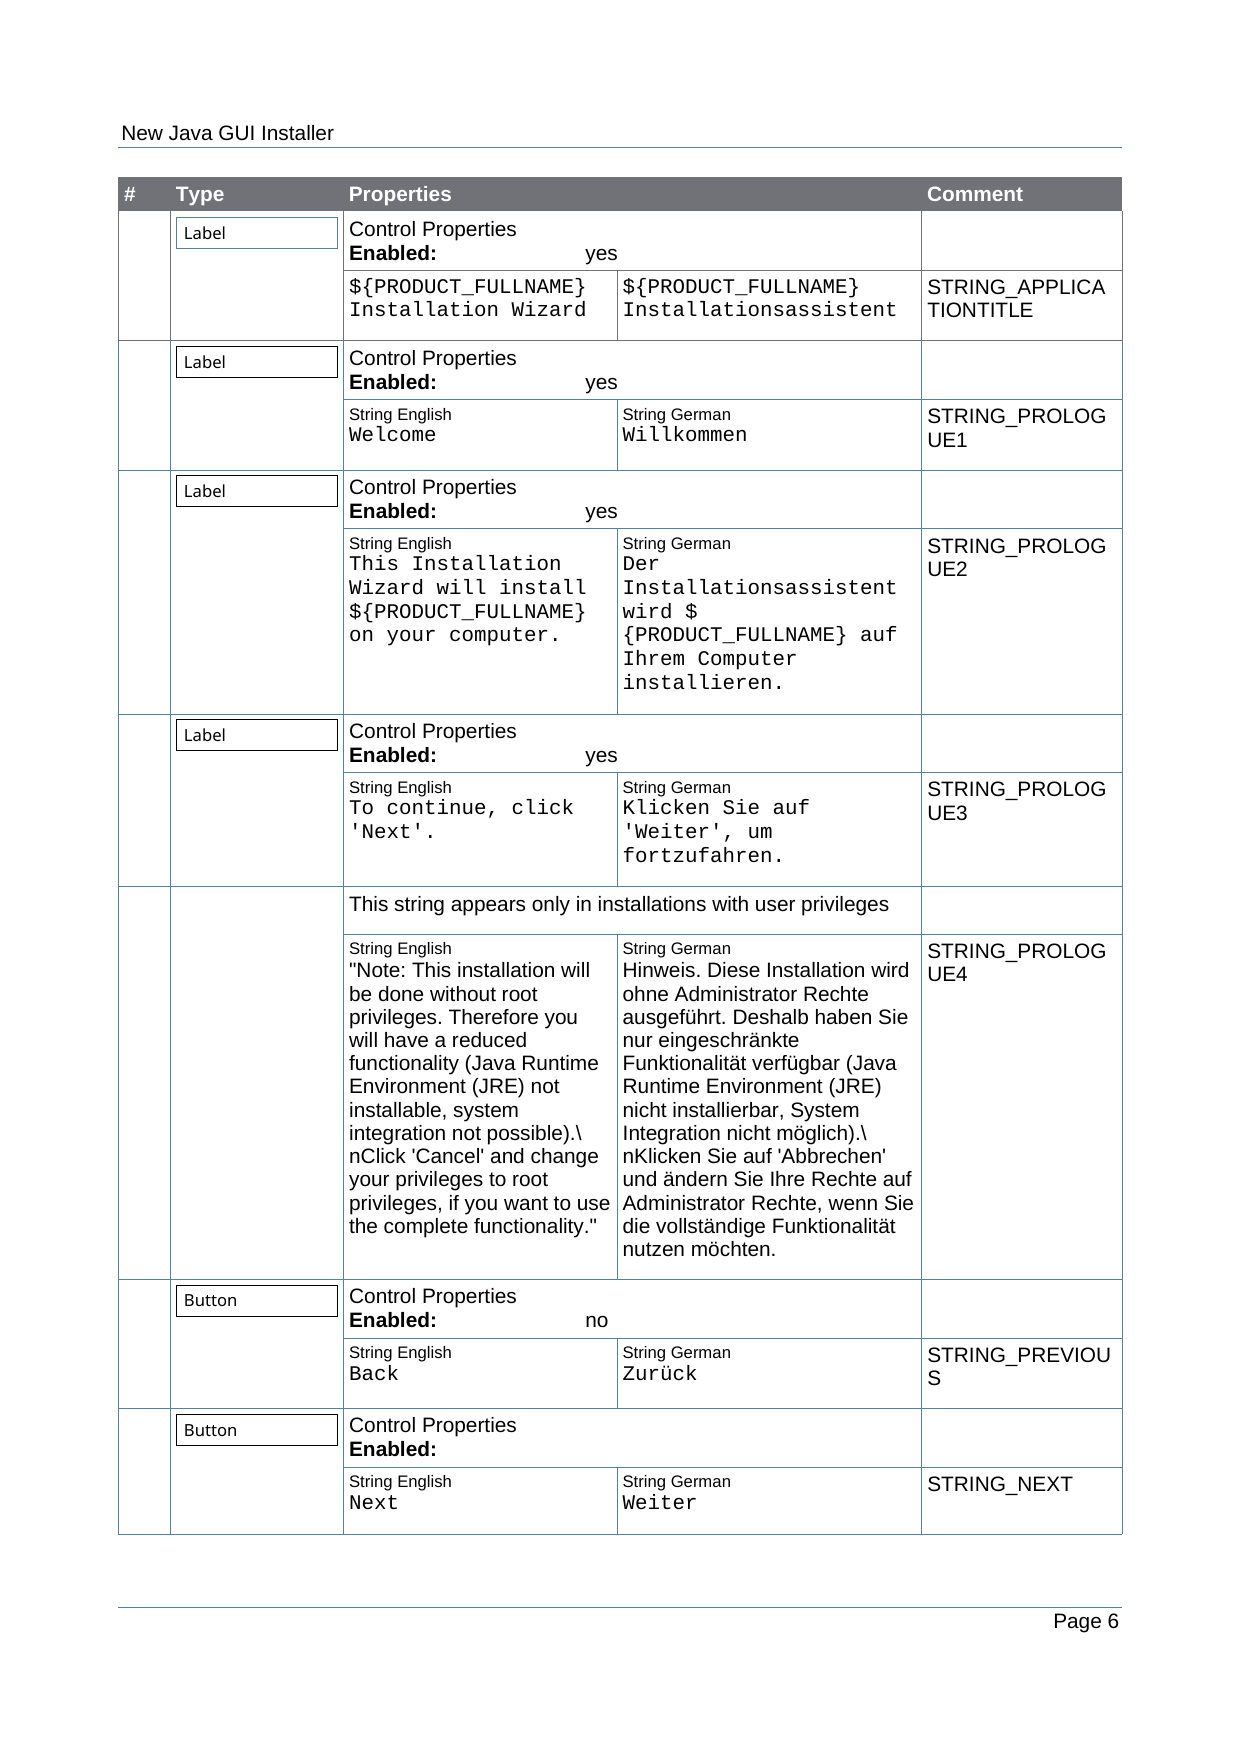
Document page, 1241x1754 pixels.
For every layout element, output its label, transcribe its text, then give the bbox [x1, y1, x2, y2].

table_cell ${PRODUCT_FULLNAME} Installationsassistent [618, 271, 921, 340]
table_cell String English Welcome [344, 400, 617, 470]
table_cell STRING_APPLICATIONTITLE [922, 271, 1122, 340]
table_cell String English "Note: This installation will be done without root privileges. Therefore you will have a reduced functionality (Java Runtime Environment (JRE) not installable, system integration not possible).\nClick 'Cancel' and change your privileges to root privileges, if you want to use the complete functionality." [344, 935, 617, 1279]
table_header [922, 1409, 1122, 1467]
table_header [922, 211, 1122, 270]
table_cell <#> [119, 211, 170, 340]
table_cell STRING_PROLOGUE1 [922, 400, 1122, 470]
table_cell String English To continue, click 'Next'. [344, 773, 617, 886]
table_header Type [170, 177, 343, 211]
table_header Control Properties Enabled: yes [344, 341, 921, 399]
table_header Properties [343, 177, 921, 211]
table_cell String English Next [344, 1468, 617, 1534]
table_cell String German Zurück [618, 1339, 921, 1408]
table_cell STRING_NEXT [922, 1468, 1122, 1534]
table_cell ${PRODUCT_FULLNAME} Installation Wizard [344, 271, 617, 340]
table_header [922, 715, 1122, 772]
table_cell STRING_PROLOGUE4 [922, 935, 1122, 1279]
table_header [922, 1280, 1122, 1338]
table_cell STRING_PROLOGUE3 [922, 773, 1122, 886]
table_header Control Properties Enabled: yes [344, 715, 921, 772]
table_cell <#> [119, 715, 170, 886]
table_cell <#> [119, 341, 170, 470]
table_header This string appears only in installations with user privileges [344, 887, 921, 934]
table_cell [171, 471, 343, 714]
table_cell [119, 887, 170, 1279]
table_header Control Properties Enabled: no [344, 1280, 921, 1338]
table_cell String German Der Installationsassistent wird ${PRODUCT_FULLNAME} auf Ihrem Computer installieren. [618, 529, 921, 714]
table_header # [118, 177, 170, 211]
table_cell [171, 1409, 343, 1534]
table_cell <#> [119, 1409, 170, 1534]
table_cell String English This Installation Wizard will install ${PRODUCT_FULLNAME} on your computer. [344, 529, 617, 714]
table_cell [171, 715, 343, 886]
table_header Comment [921, 177, 1122, 211]
table_cell [171, 887, 343, 1279]
table_cell String German Weiter [618, 1468, 921, 1534]
table_header Control Properties Enabled: yes [344, 471, 921, 528]
table_cell String German Willkommen [618, 400, 921, 470]
table_header [922, 341, 1122, 399]
table_cell STRING_PREVIOUS [922, 1339, 1122, 1408]
table_cell STRING_PROLOGUE2 [922, 529, 1122, 714]
table_header Control Properties Enabled: <Yes/No> [344, 1409, 921, 1467]
table_header [922, 887, 1122, 934]
table_cell String German Klicken Sie auf 'Weiter', um fortzufahren. [618, 773, 921, 886]
table_cell [171, 341, 343, 470]
table_cell String English Back [344, 1339, 617, 1408]
table_header Control Properties Enabled: yes [344, 211, 921, 270]
table_cell <#> [119, 1280, 170, 1408]
table_cell [171, 211, 343, 340]
table_cell String German Hinweis. Diese Installation wird ohne Administrator Rechte ausgeführt. Deshalb haben Sie nur eingeschränkte Funktionalität verfügbar (Java Runtime Environment (JRE) nicht installierbar, System Integration nicht möglich).\nKlicken Sie auf 'Abbrechen' und ändern Sie Ihre Rechte auf Administrator Rechte, wenn Sie die vollständige Funktionalität nutzen möchten. [618, 935, 921, 1279]
table_header [922, 471, 1122, 528]
table_cell [171, 1280, 343, 1408]
table_cell <#> [119, 471, 170, 714]
